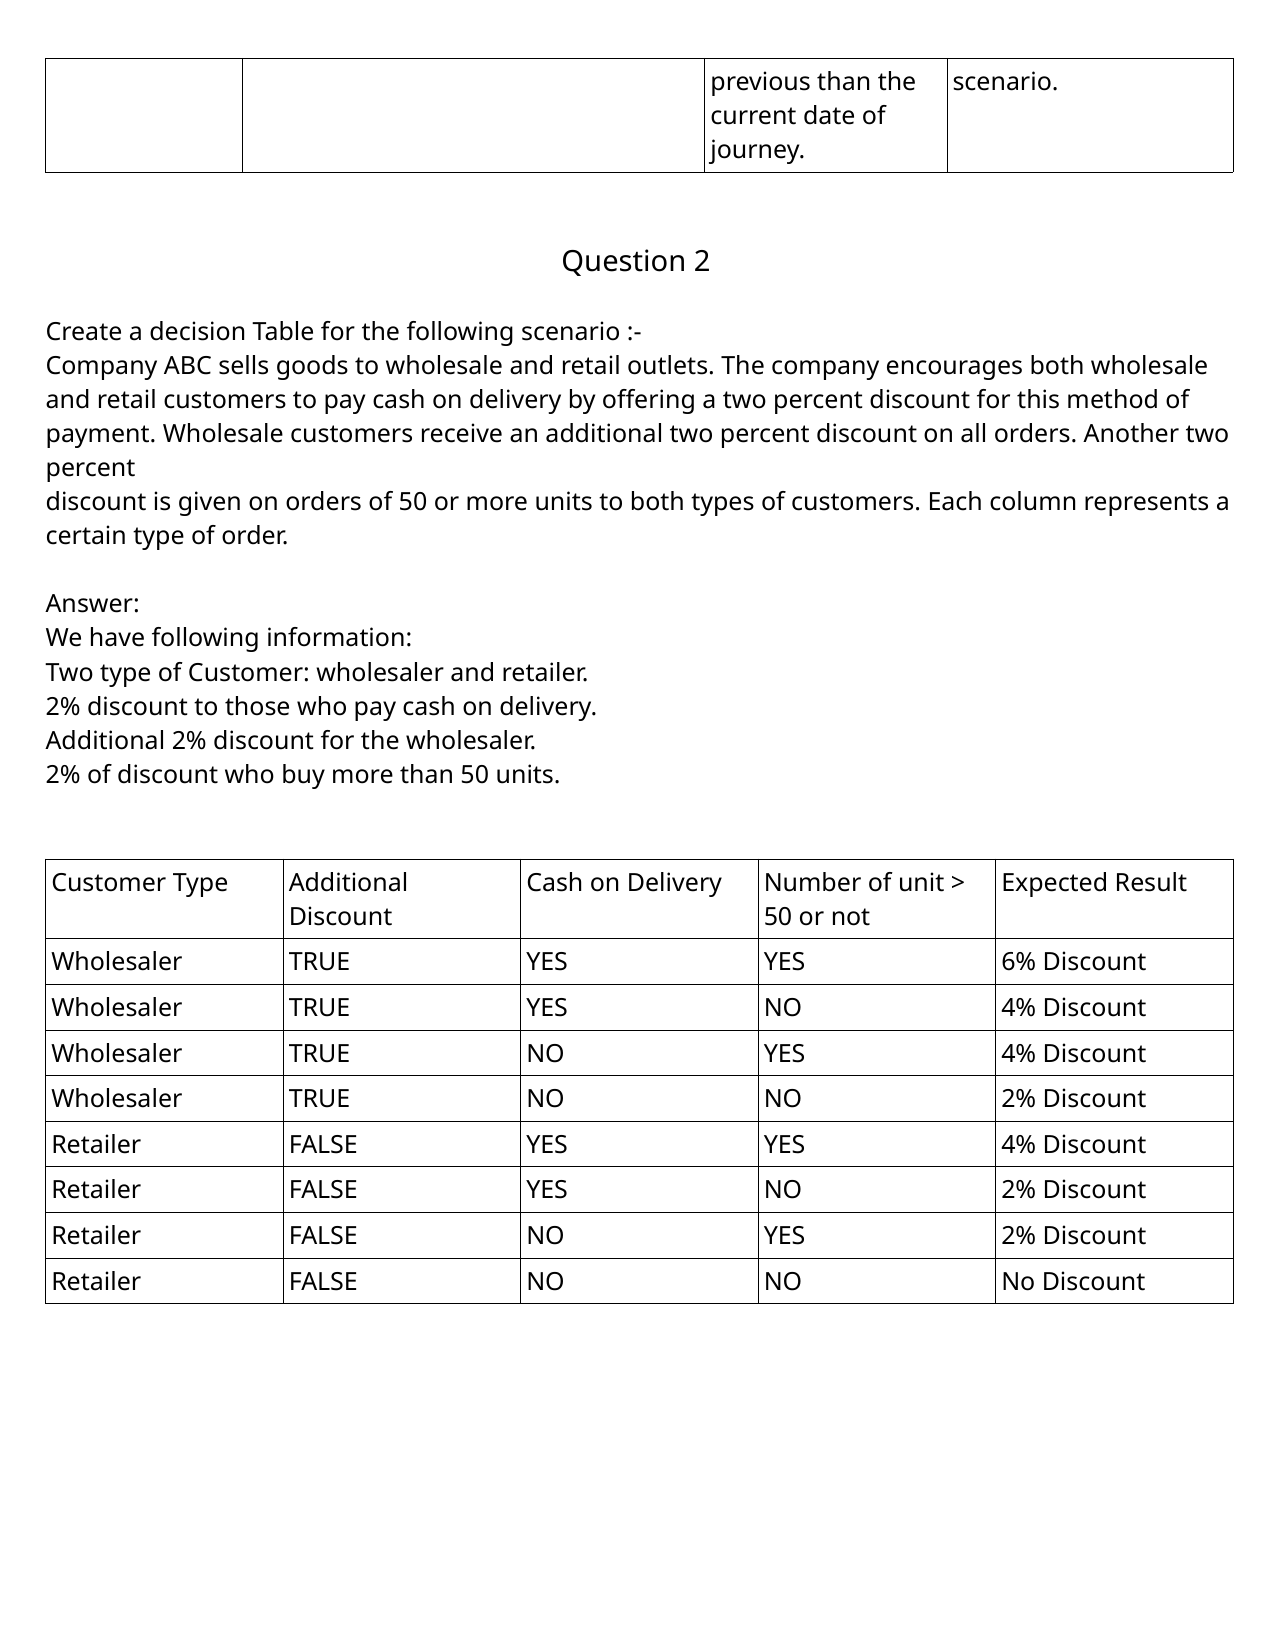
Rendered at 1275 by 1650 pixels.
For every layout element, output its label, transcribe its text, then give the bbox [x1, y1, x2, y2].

text 2% of discount who buy more than 50 units. [45, 756, 1233, 790]
table_cell 2% Discount [996, 1076, 1233, 1121]
text discount is given on orders of 50 or more units to both types of customers. Each column represents a certain type of order. [45, 484, 1233, 552]
table_cell YES [759, 1122, 995, 1166]
table_cell [46, 59, 242, 172]
table_cell TRUE [284, 985, 520, 1029]
table_cell scenario. [948, 59, 1233, 172]
table_cell YES [521, 985, 758, 1029]
text Answer: [45, 552, 1233, 620]
table_cell Retailer [46, 1167, 283, 1212]
table_cell 2% Discount [996, 1167, 1233, 1212]
text Question 2 [45, 240, 1233, 279]
table_cell YES [521, 939, 758, 984]
text 2% discount to those who pay cash on delivery. [45, 688, 1233, 722]
table_cell [243, 59, 704, 172]
table_cell TRUE [284, 939, 520, 984]
text Additional 2% discount for the wholesaler. [45, 722, 1233, 756]
table_header Number of unit > 50 or not [759, 860, 995, 938]
table_cell NO [759, 1167, 995, 1212]
table_cell Wholesaler [46, 1076, 283, 1121]
table_cell NO [521, 1031, 758, 1075]
table_cell 4% Discount [996, 985, 1233, 1029]
table_cell FALSE [284, 1213, 520, 1258]
table_cell NO [521, 1259, 758, 1303]
text We have following information: [45, 620, 1233, 654]
table_header Expected Result [996, 860, 1233, 938]
table_cell YES [521, 1167, 758, 1212]
table_cell Retailer [46, 1122, 283, 1166]
table_cell YES [759, 939, 995, 984]
table_cell FALSE [284, 1122, 520, 1166]
table_cell TRUE [284, 1031, 520, 1075]
table_cell Retailer [46, 1259, 283, 1303]
table_cell YES [759, 1031, 995, 1075]
table_cell NO [759, 985, 995, 1029]
table_cell FALSE [284, 1167, 520, 1212]
table_cell Wholesaler [46, 1031, 283, 1075]
table_header Cash on Delivery [521, 860, 758, 938]
table_cell Retailer [46, 1213, 283, 1258]
table_cell No Discount [996, 1259, 1233, 1303]
table_cell NO [521, 1076, 758, 1121]
table_cell YES [521, 1122, 758, 1166]
table_cell 4% Discount [996, 1031, 1233, 1075]
table_cell 6% Discount [996, 939, 1233, 984]
table_cell NO [759, 1259, 995, 1303]
table_cell TRUE [284, 1076, 520, 1121]
table_cell previous than the current date of journey. [705, 59, 947, 172]
table_cell YES [759, 1213, 995, 1258]
table_cell NO [759, 1076, 995, 1121]
table_cell 4% Discount [996, 1122, 1233, 1166]
table_cell NO [521, 1213, 758, 1258]
table_cell Wholesaler [46, 939, 283, 984]
table_cell FALSE [284, 1259, 520, 1303]
table_header Additional Discount [284, 860, 520, 938]
table_header Customer Type [46, 860, 283, 938]
text Company ABC sells goods to wholesale and retail outlets. The company encourages both wholesale and retail customers to pay cash on delivery by offering a two percent discount for this method of payment. Wholesale customers receive an additional two percent discount on all orders. Another two percent [45, 348, 1233, 484]
text Two type of Customer: wholesaler and retailer. [45, 654, 1233, 688]
table_cell Wholesaler [46, 985, 283, 1029]
table_cell 2% Discount [996, 1213, 1233, 1258]
text Create a decision Table for the following scenario :- [45, 313, 1233, 348]
